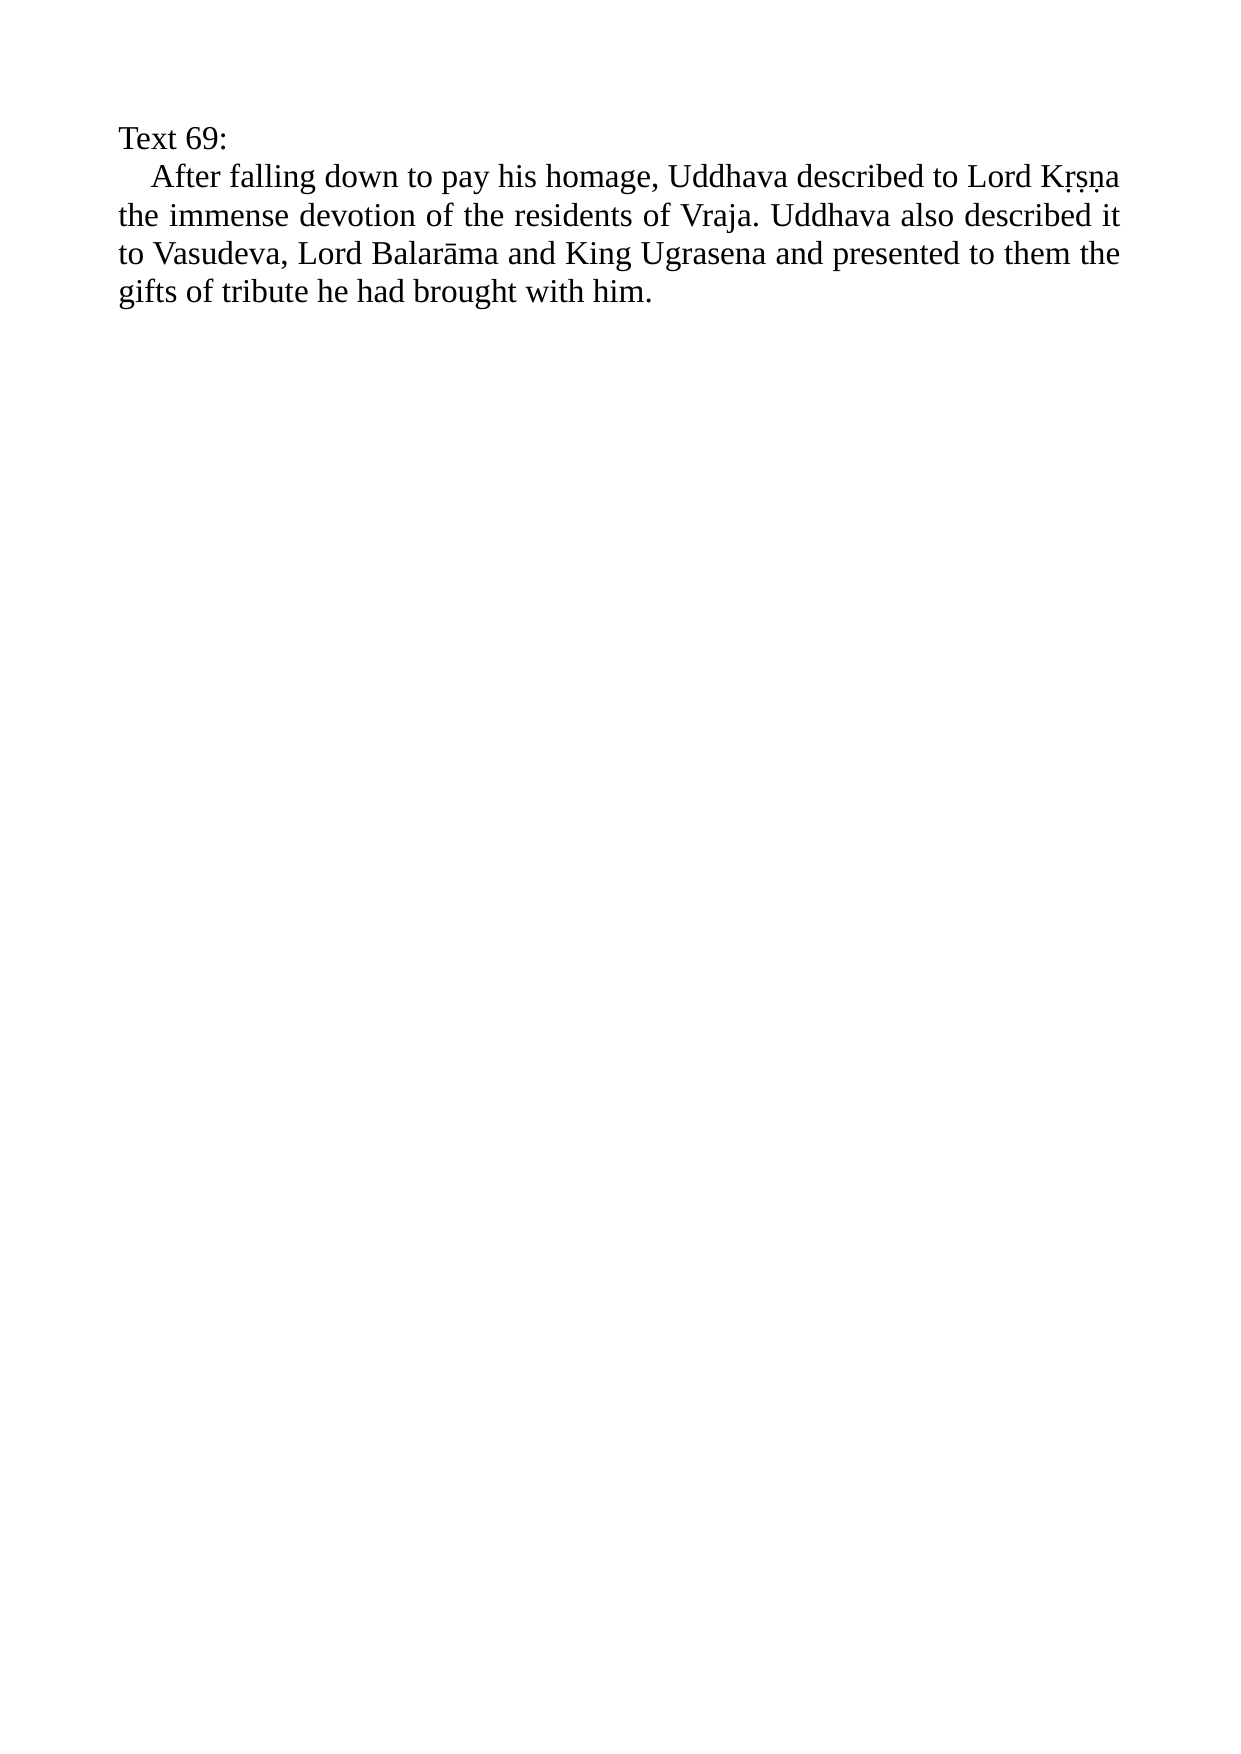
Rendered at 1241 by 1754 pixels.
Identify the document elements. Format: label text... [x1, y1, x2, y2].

text After falling down to pay his homage, Uddhava described to Lord Kṛṣṇa the immense devotion of the residents of Vraja. Uddhava also described it to Vasudeva, Lord Balarāma and King Ugrasena and presented to them the gifts of tribute he had brought with him. [118, 156, 1122, 310]
text Text 69: [118, 118, 1122, 156]
